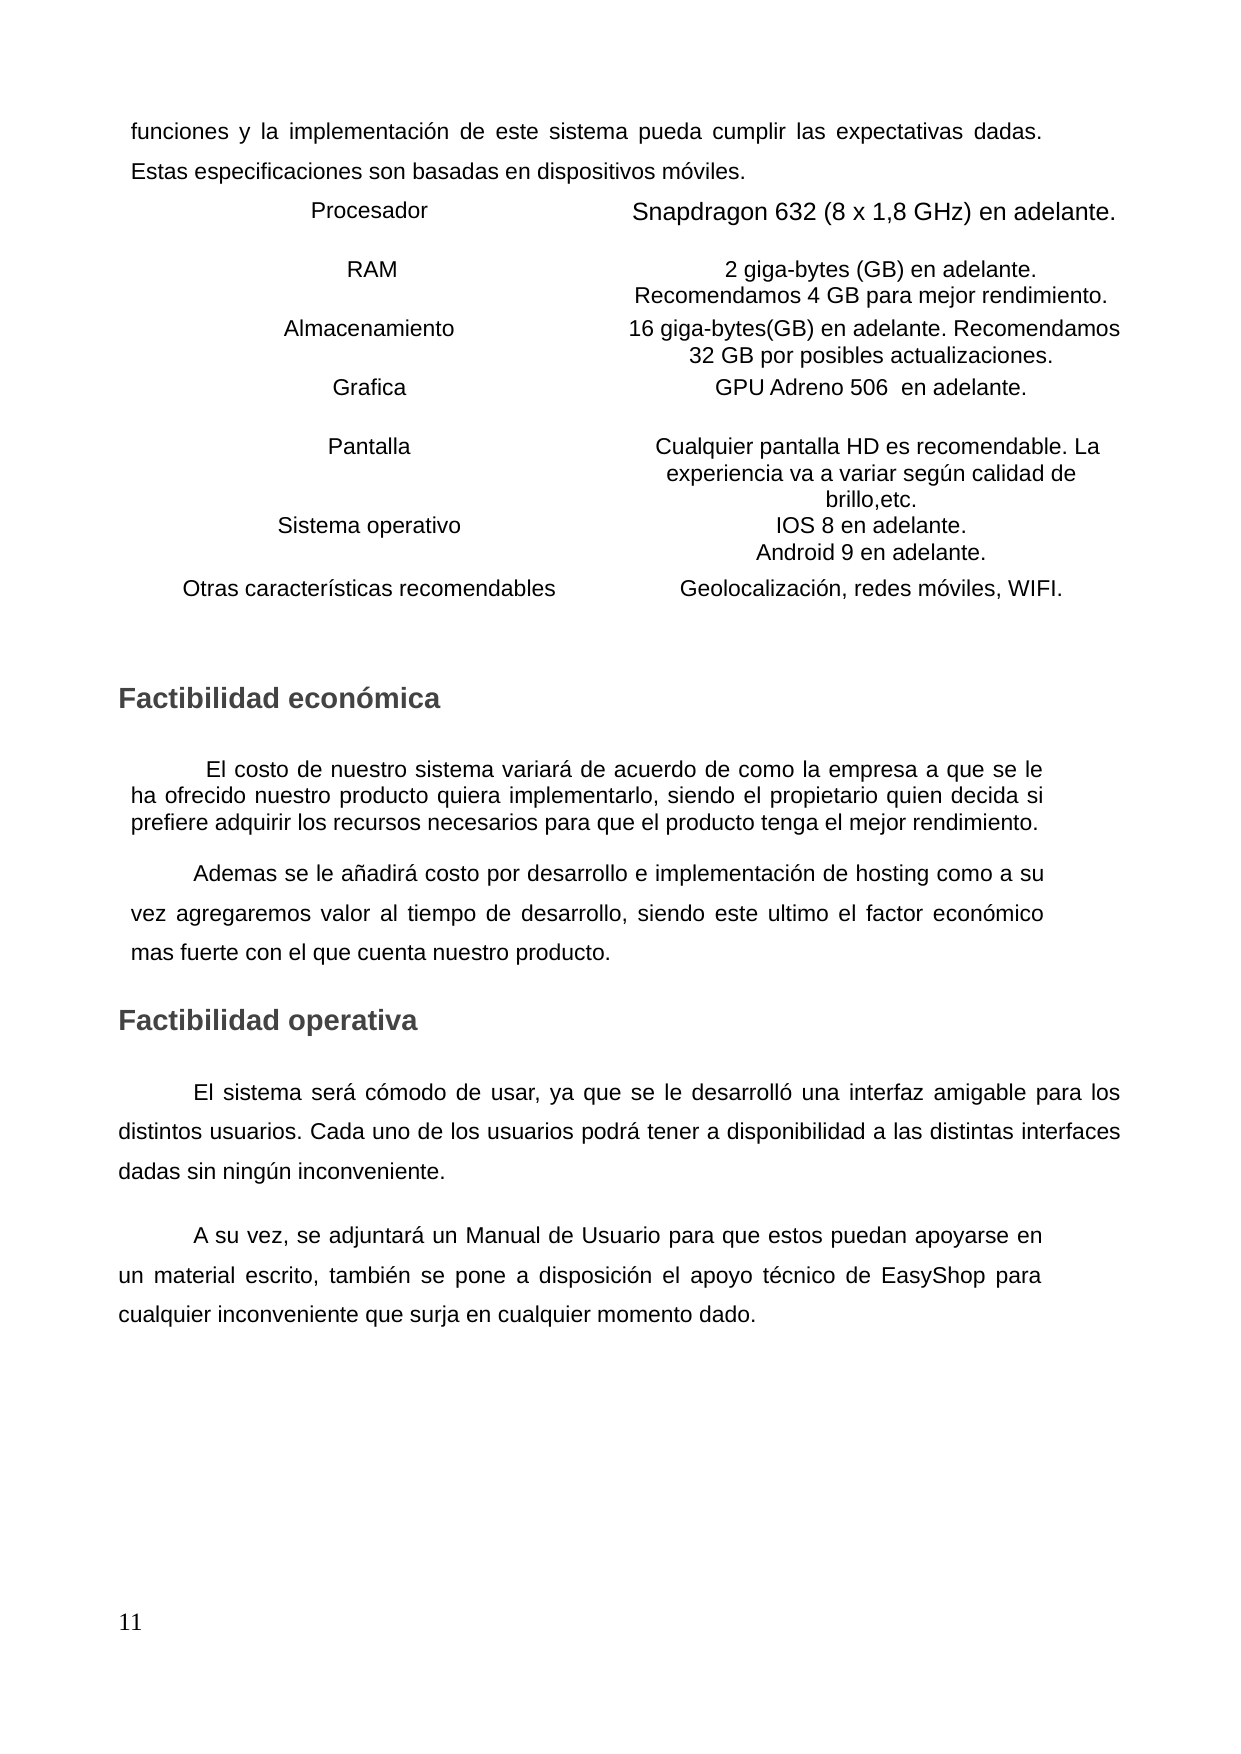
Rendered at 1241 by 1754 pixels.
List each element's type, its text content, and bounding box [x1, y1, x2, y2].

table_cell 16 giga-bytes(GB) en adelante. Recomendamos 32 GB por posibles actualizaciones. [620, 315, 1122, 374]
table_header Procesador [118, 197, 620, 256]
text El costo de nuestro sistema variará de acuerdo de como la empresa a que se le ha ofrecido nuestro producto quiera implementarlo, siendo el propietario quien decida si prefiere adquirir los recursos necesarios para que el producto tenga el mejor rendimiento. [131, 756, 1045, 835]
table_header Snapdragon 632 (8 x 1,8 GHz) en adelante. [620, 197, 1122, 256]
table_cell IOS 8 en adelante. Android 9 en adelante. [620, 513, 1122, 574]
text funciones y la implementación de este sistema pueda cumplir las expectativas dadas. Estas especificaciones son basadas en dispositivos móviles. [131, 118, 1043, 184]
text A su vez, se adjuntará un Manual de Usuario para que estos puedan apoyarse en un material escrito, también se pone a disposición el apoyo técnico de EasyShop para cualquier inconveniente que surja en cualquier momento dado. [118, 1222, 1043, 1327]
text Ademas se le añadirá costo por desarrollo e implementación de hosting como a su vez agregaremos valor al tiempo de desarrollo, siendo este ultimo el factor económico mas fuerte con el que cuenta nuestro producto. [131, 860, 1045, 965]
subtitle Factibilidad operativa [118, 1003, 1122, 1037]
text El sistema será cómodo de usar, ya que se le desarrolló una interfaz amigable para los distintos usuarios. Cada uno de los usuarios podrá tener a disponibilidad a las distintas interfaces dadas sin ningún inconveniente. [118, 1079, 1122, 1184]
table_cell Otras características recomendables [118, 575, 620, 633]
subtitle Factibilidad económica [118, 681, 1122, 714]
table_cell Pantalla [118, 433, 620, 512]
table_cell RAM [118, 256, 620, 315]
table_cell 2 giga-bytes (GB) en adelante. Recomendamos 4 GB para mejor rendimiento. [620, 256, 1122, 315]
table_cell Sistema operativo [118, 513, 620, 574]
table_cell GPU Adreno 506 en adelante. [620, 374, 1122, 433]
table_cell Almacenamiento [118, 315, 620, 374]
table_cell Cualquier pantalla HD es recomendable. La experiencia va a variar según calidad de brillo,etc. [620, 433, 1122, 512]
table_cell Grafica [118, 374, 620, 433]
table_cell Geolocalización, redes móviles, WIFI. [620, 575, 1122, 633]
